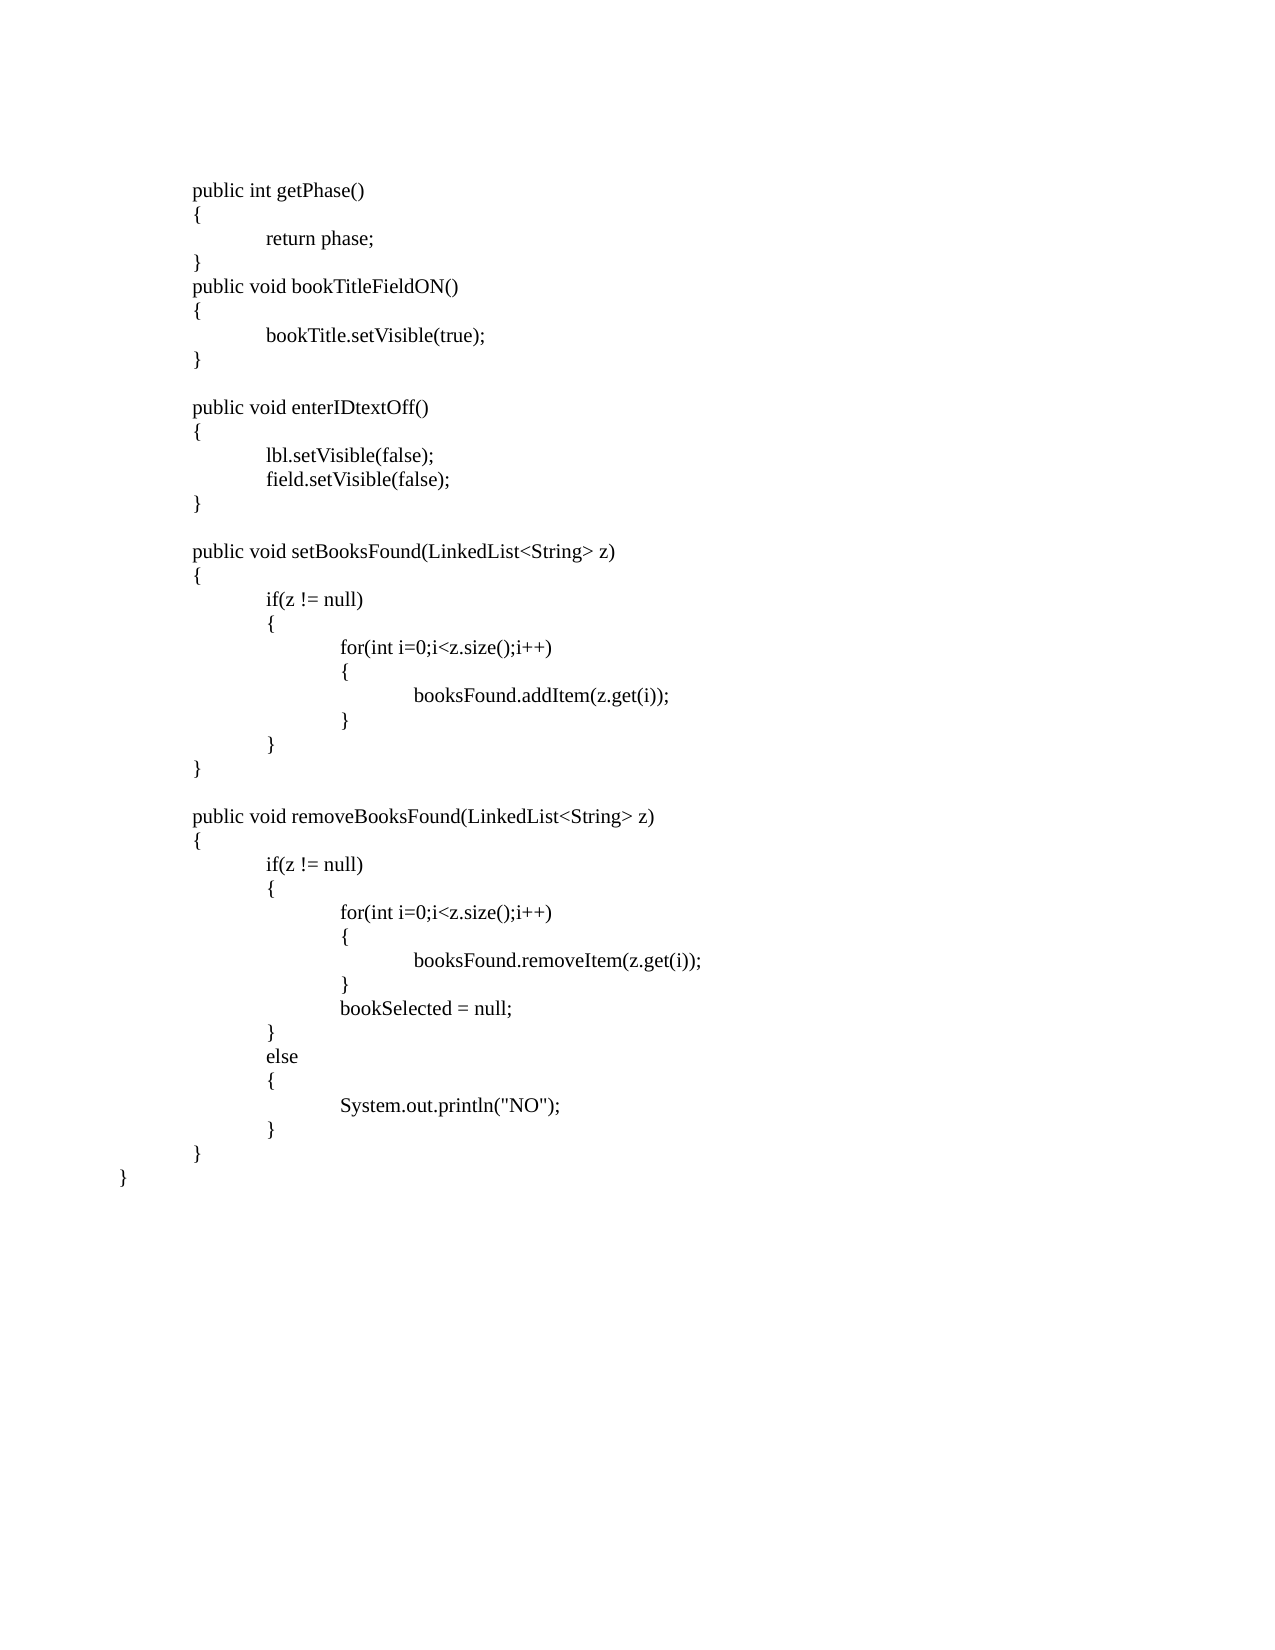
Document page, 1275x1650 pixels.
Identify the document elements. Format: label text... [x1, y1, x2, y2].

text } [118, 1117, 1157, 1141]
text { [118, 419, 1157, 443]
text { [118, 1068, 1157, 1092]
text } [118, 972, 1157, 996]
text bookSelected = null; [118, 996, 1157, 1020]
text public void enterIDtextOff() [118, 395, 1157, 419]
text public void setBooksFound(LinkedList<String> z) [118, 539, 1157, 563]
text } [118, 1020, 1157, 1044]
text } [118, 1141, 1157, 1165]
text for(int i=0;i<z.size();i++) [118, 635, 1157, 659]
text { [118, 563, 1157, 587]
text bookTitle.setVisible(true); [118, 322, 1157, 347]
text booksFound.removeItem(z.get(i)); [118, 948, 1157, 972]
text { [118, 924, 1157, 948]
text { [118, 828, 1157, 852]
text { [118, 202, 1157, 226]
text } [118, 756, 1157, 780]
text if(z != null) [118, 587, 1157, 611]
text } [118, 707, 1157, 732]
text System.out.println("NO"); [118, 1092, 1157, 1117]
text lbl.setVisible(false); [118, 443, 1157, 467]
text for(int i=0;i<z.size();i++) [118, 900, 1157, 924]
text booksFound.addItem(z.get(i)); [118, 683, 1157, 707]
text } [118, 347, 1157, 371]
text { [118, 298, 1157, 322]
text public void removeBooksFound(LinkedList<String> z) [118, 804, 1157, 828]
text field.setVisible(false); [118, 467, 1157, 491]
text } [118, 732, 1157, 756]
text } [118, 1165, 1157, 1189]
text { [118, 659, 1157, 683]
text return phase; [118, 226, 1157, 250]
text { [118, 876, 1157, 900]
text } [118, 250, 1157, 274]
text if(z != null) [118, 852, 1157, 876]
text public void bookTitleFieldON() [118, 274, 1157, 298]
text public int getPhase() [118, 178, 1157, 202]
text { [118, 611, 1157, 635]
text else [118, 1044, 1157, 1068]
text } [118, 491, 1157, 515]
